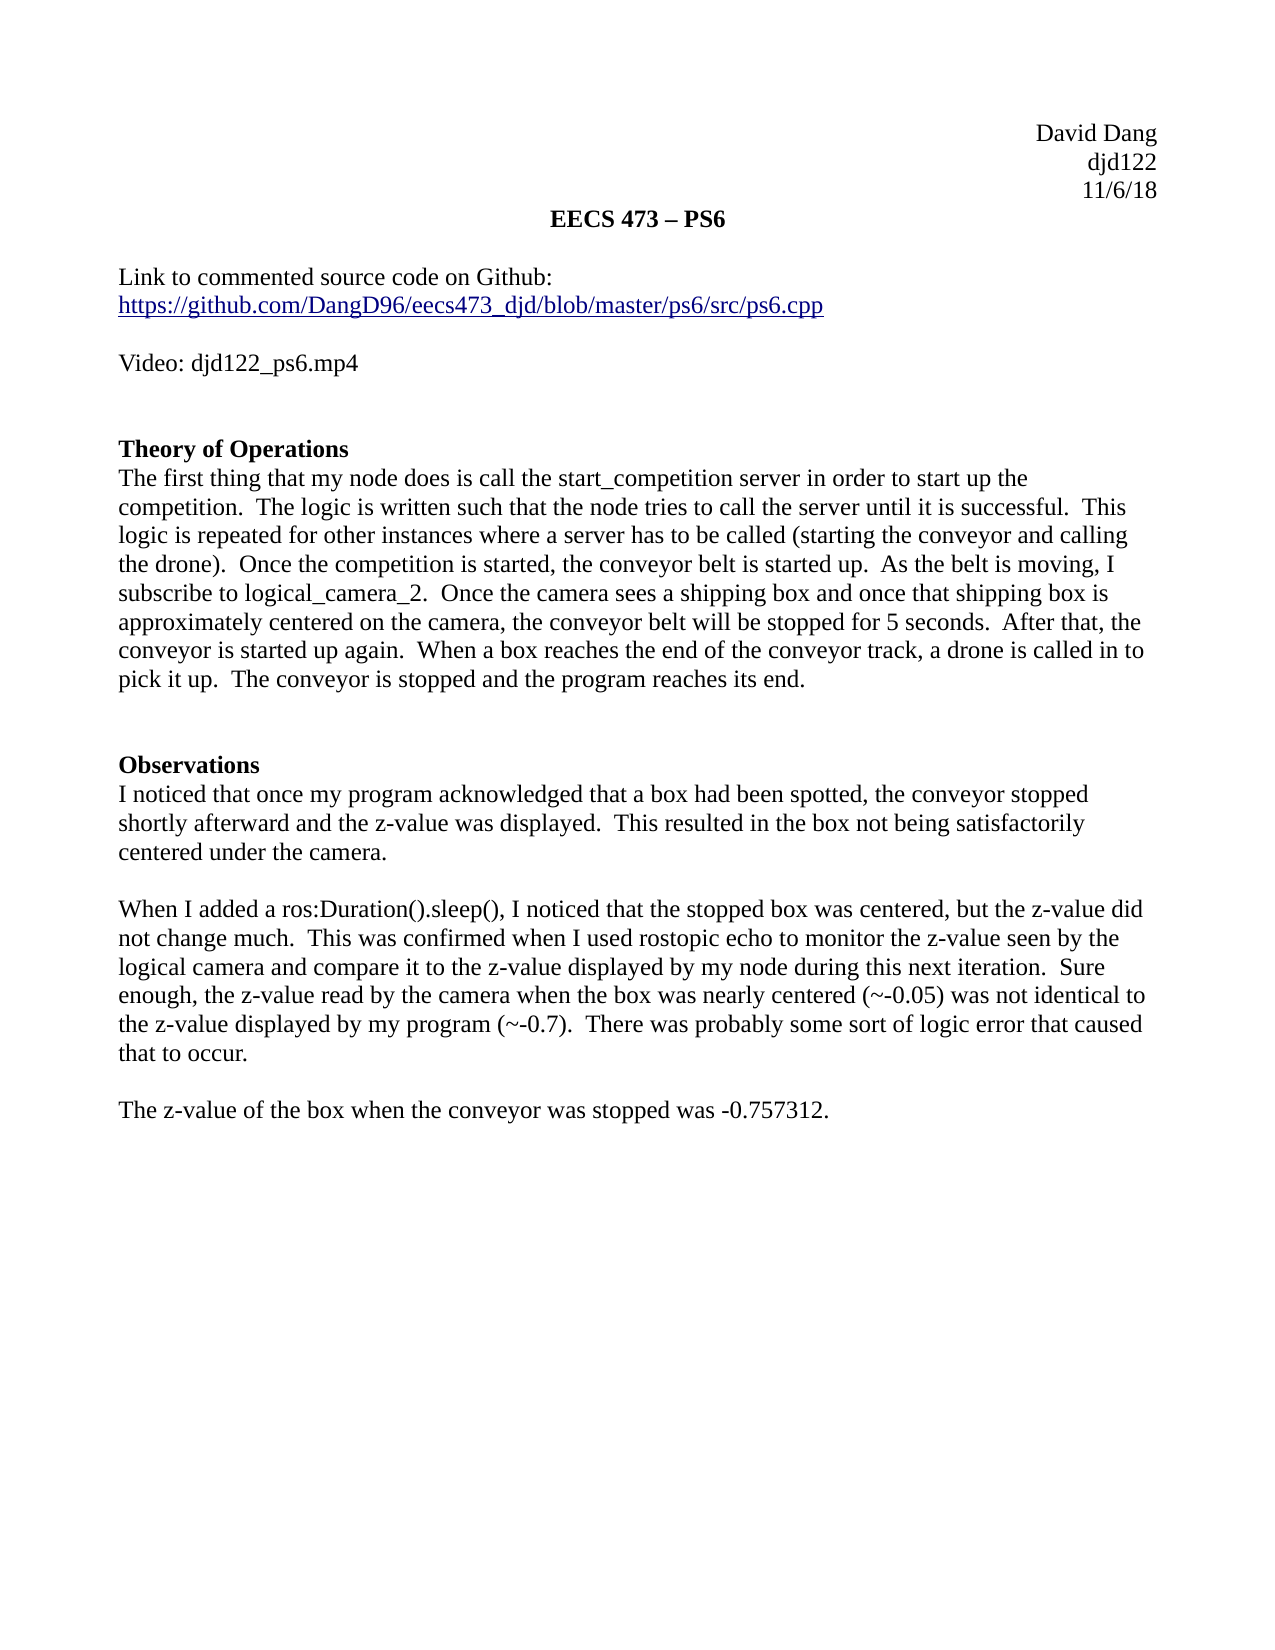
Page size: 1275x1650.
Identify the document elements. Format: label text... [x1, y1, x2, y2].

text Link to commented source code on Github: https://github.com/DangD96/eecs473_djd/blob/master/ps6/src/ps6.cpp [118, 262, 1157, 319]
text David Dang [118, 118, 1157, 147]
text The z-value of the box when the conveyor was stopped was -0.757312. [118, 1096, 1157, 1124]
text The first thing that my node does is call the start_competition server in order to start up the competition. The logic is written such that the node tries to call the server until it is successful. This logic is repeated for other instances where a server has to be called (starting the conveyor and calling the drone). Once the competition is started, the conveyor belt is started up. As the belt is moving, I subscribe to logical_camera_2. Once the camera sees a shipping box and once that shipping box is approximately centered on the camera, the conveyor belt will be stopped for 5 seconds. After that, the conveyor is started up again. When a box reaches the end of the conveyor track, a drone is called in to pick it up. The conveyor is stopped and the program reaches its end. [118, 463, 1157, 693]
text I noticed that once my program acknowledged that a box had been spotted, the conveyor stopped shortly afterward and the z-value was displayed. This resulted in the box not being satisfactorily centered under the camera. [118, 779, 1157, 866]
text Observations [118, 751, 1157, 779]
text EECS 473 – PS6 [118, 204, 1157, 233]
text When I added a ros:Duration().sleep(), I noticed that the stopped box was centered, but the z-value did not change much. This was confirmed when I used rostopic echo to monitor the z-value seen by the logical camera and compare it to the z-value displayed by my node during this next iteration. Sure enough, the z-value read by the camera when the box was nearly centered (~-0.05) was not identical to the z-value displayed by my program (~-0.7). There was probably some sort of logic error that caused that to occur. [118, 894, 1157, 1067]
text Video: djd122_ps6.mp4 [118, 348, 1157, 377]
text djd122 [118, 147, 1157, 176]
text 11/6/18 [118, 176, 1157, 204]
text Theory of Operations [118, 434, 1157, 463]
